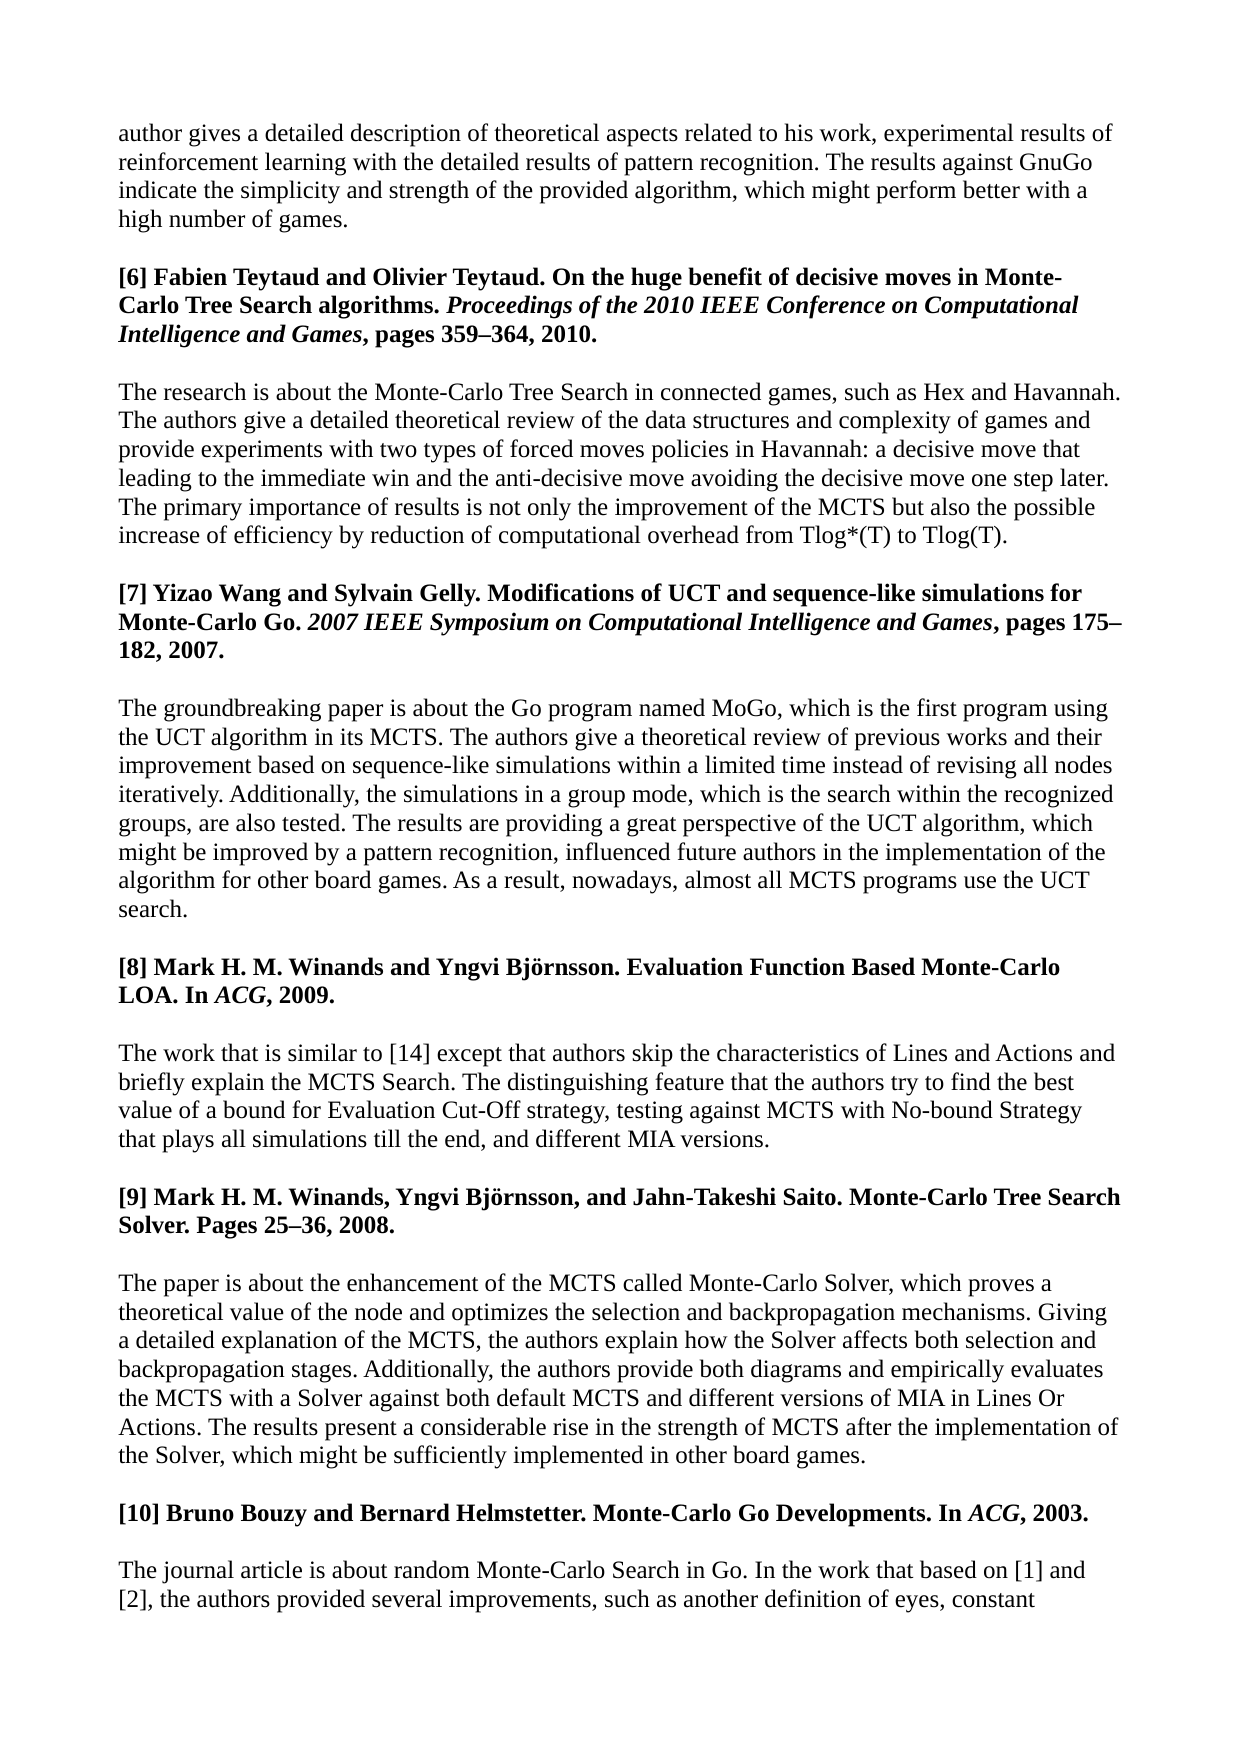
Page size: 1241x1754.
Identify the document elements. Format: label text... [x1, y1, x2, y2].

text [7] Yizao Wang and Sylvain Gelly. Modifications of UCT and sequence-like simulations for Monte-Carlo Go. 2007 IEEE Symposium on Computational Intelligence and Games, pages 175–182, 2007. The groundbreaking paper is about the Go program named MoGo, which is the first program using the UCT algorithm in its MCTS. The authors give a theoretical review of previous works and their improvement based on sequence-like simulations within a limited time instead of revising all nodes iteratively. Additionally, the simulations in a group mode, which is the search within the recognized groups, are also tested. The results are providing a great perspective of the UCT algorithm, which might be improved by a pattern recognition, influenced future authors in the implementation of the algorithm for other board games. As a result, nowadays, almost all MCTS programs use the UCT search. [118, 578, 1122, 952]
text The paper is about the enhancement of the MCTS called Monte-Carlo Solver, which proves a theoretical value of the node and optimizes the selection and backpropagation mechanisms. Giving a detailed explanation of the MCTS, the authors explain how the Solver affects both selection and backpropagation stages. Additionally, the authors provide both diagrams and empirically evaluates the MCTS with a Solver against both default MCTS and different versions of MIA in Lines Or Actions. The results present a considerable rise in the strength of MCTS after the implementation of the Solver, which might be sufficiently implemented in other board games. [118, 1268, 1122, 1469]
text [6] Fabien Teytaud and Olivier Teytaud. On the huge benefit of decisive moves in Monte-Carlo Tree Search algorithms. Proceedings of the 2010 IEEE Conference on Computational Intelligence and Games, pages 359–364, 2010. The research is about the Monte-Carlo Tree Search in connected games, such as Hex and Havannah. The authors give a detailed theoretical review of the data structures and complexity of games and provide experiments with two types of forced moves policies in Havannah: a decisive move that leading to the immediate win and the anti-decisive move avoiding the decisive move one step later. The primary importance of results is not only the improvement of the MCTS but also the possible increase of efficiency by reduction of computational overhead from Tlog*(T) to Tlog(T). [118, 262, 1122, 578]
text The work that is similar to [14] except that authors skip the characteristics of Lines and Actions and briefly explain the MCTS Search. The distinguishing feature that the authors try to find the best value of a bound for Evaluation Cut-Off strategy, testing against MCTS with No-bound Strategy that plays all simulations till the end, and different MIA versions. [118, 1038, 1122, 1153]
text [9] Mark H. M. Winands, Yngvi Björnsson, and Jahn-Takeshi Saito. Monte-Carlo Tree Search Solver. Pages 25–36, 2008. [118, 1182, 1122, 1239]
text The journal article is about random Monte-Carlo Search in Go. In the work that based on [1] and [2], the authors provided several improvements, such as another definition of eyes, constant [118, 1556, 1122, 1613]
text [8] Mark H. M. Winands and Yngvi Björnsson. Evaluation Function Based Monte-Carlo LOA. In ACG, 2009. [118, 952, 1122, 1038]
text [10] Bruno Bouzy and Bernard Helmstetter. Monte-Carlo Go Developments. In ACG, 2003. [118, 1498, 1122, 1556]
text author gives a detailed description of theoretical aspects related to his work, experimental results of reinforcement learning with the detailed results of pattern recognition. The results against GnuGo indicate the simplicity and strength of the provided algorithm, which might perform better with a high number of games. [118, 118, 1122, 233]
